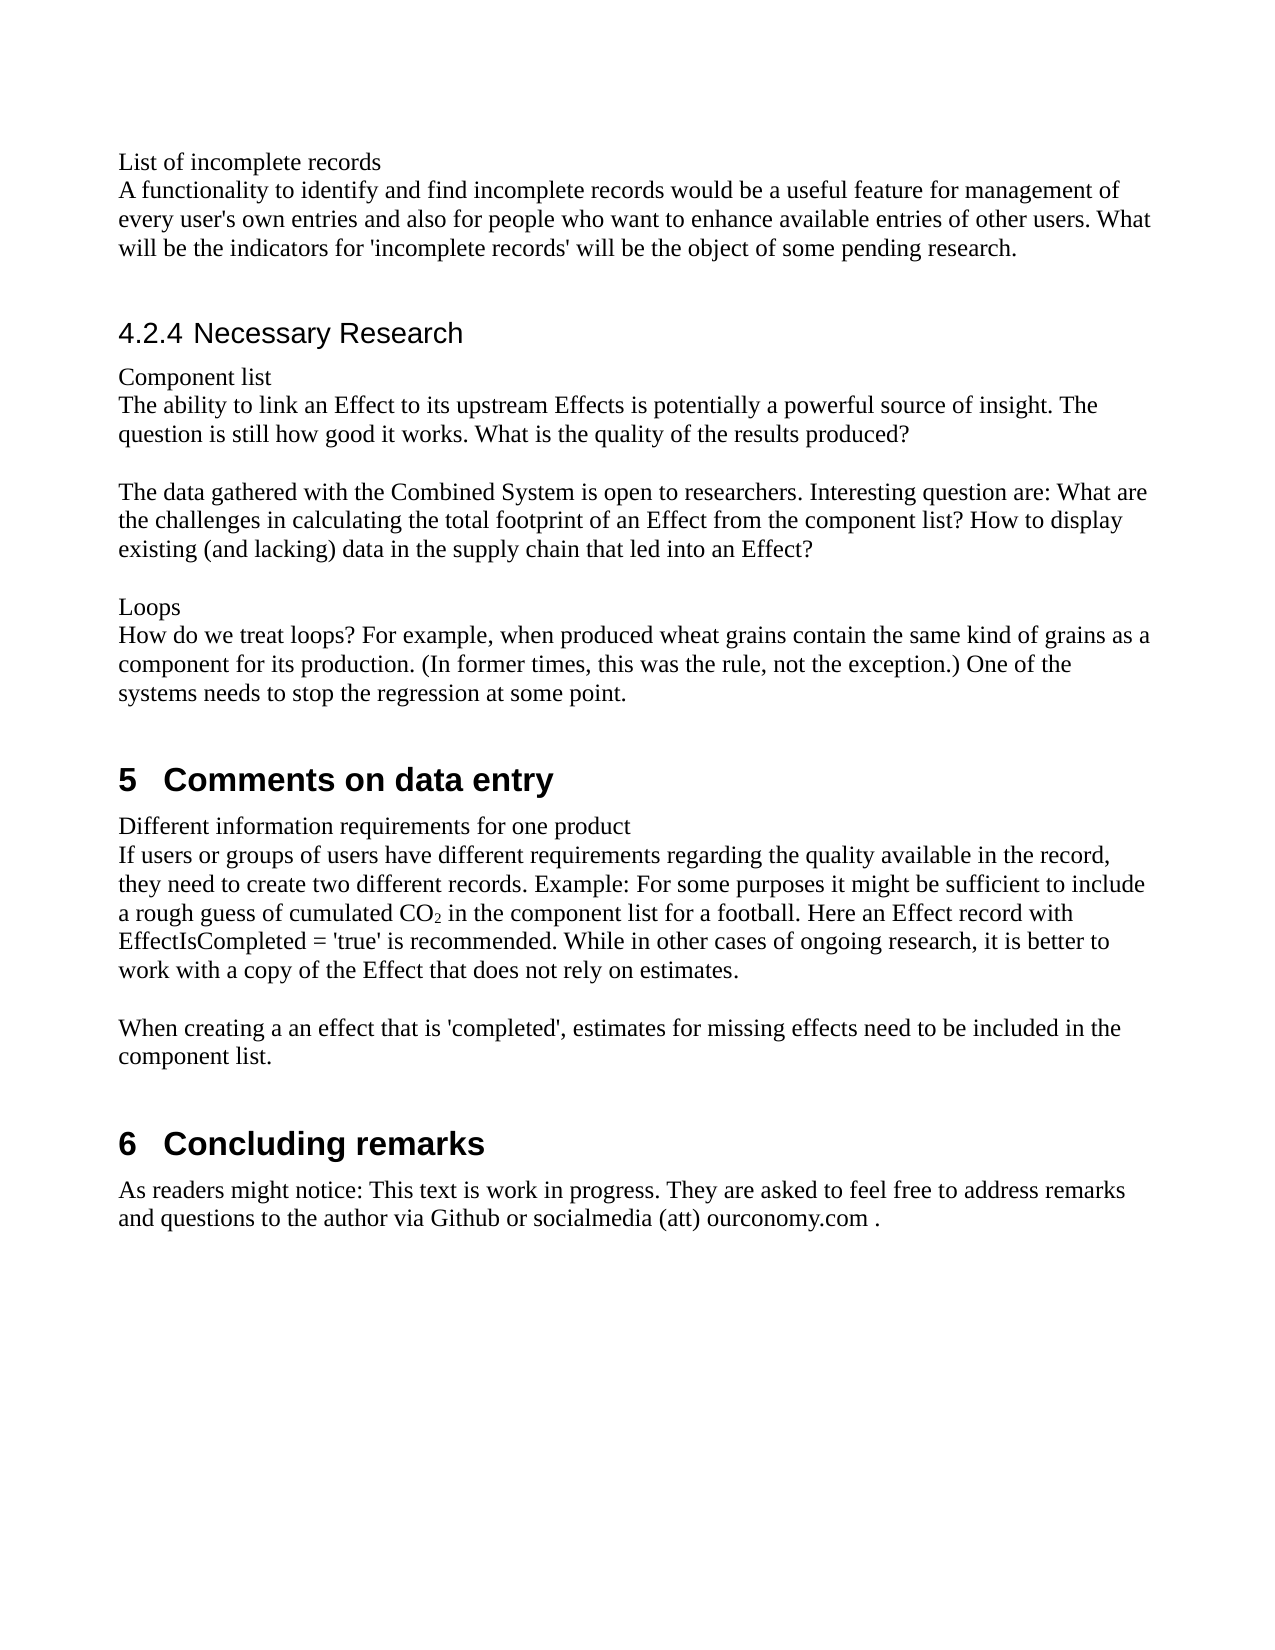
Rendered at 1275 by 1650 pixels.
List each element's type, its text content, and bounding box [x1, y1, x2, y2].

text Loops [118, 592, 1157, 620]
subtitle Comments on data entry [118, 760, 1157, 799]
text A functionality to identify and find incomplete records would be a useful feature for management of every user's own entries and also for people who want to enhance available entries of other users. What will be the indicators for 'incomplete records' will be the object of some pending research. [118, 176, 1157, 262]
text As readers might notice: This text is work in progress. They are asked to feel free to address remarks and questions to the author via Github or socialmedia (att) ourconomy.com . [118, 1175, 1157, 1232]
text Component list [118, 362, 1157, 390]
text List of incomplete records [118, 147, 1157, 176]
text The data gathered with the Combined System is open to researchers. Interesting question are: What are the challenges in calculating the total footprint of an Effect from the component list? How to display existing (and lacking) data in the supply chain that led into an Effect? [118, 477, 1157, 563]
text When creating a an effect that is 'completed', estimates for missing effects need to be included in the component list. [118, 1013, 1157, 1070]
text If users or groups of users have different requirements regarding the quality available in the record, they need to create two different records. Example: For some purposes it might be sufficient to include a rough guess of cumulated CO2 in the component list for a football. Here an Effect record with EffectIsCompleted = 'true' is recommended. While in other cases of ongoing research, it is better to work with a copy of the Effect that does not rely on estimates. [118, 840, 1157, 984]
text Different information requirements for one product [118, 811, 1157, 840]
text The ability to link an Effect to its upstream Effects is potentially a powerful source of insight. The question is still how good it works. What is the quality of the results produced? [118, 390, 1157, 448]
subtitle Concluding remarks [118, 1124, 1157, 1162]
text How do we treat loops? For example, when produced wheat grains contain the same kind of grains as a component for its production. (In former times, this was the rule, not the exception.) One of the systems needs to stop the regression at some point. [118, 620, 1157, 707]
subtitle Necessary Research [118, 316, 1157, 349]
